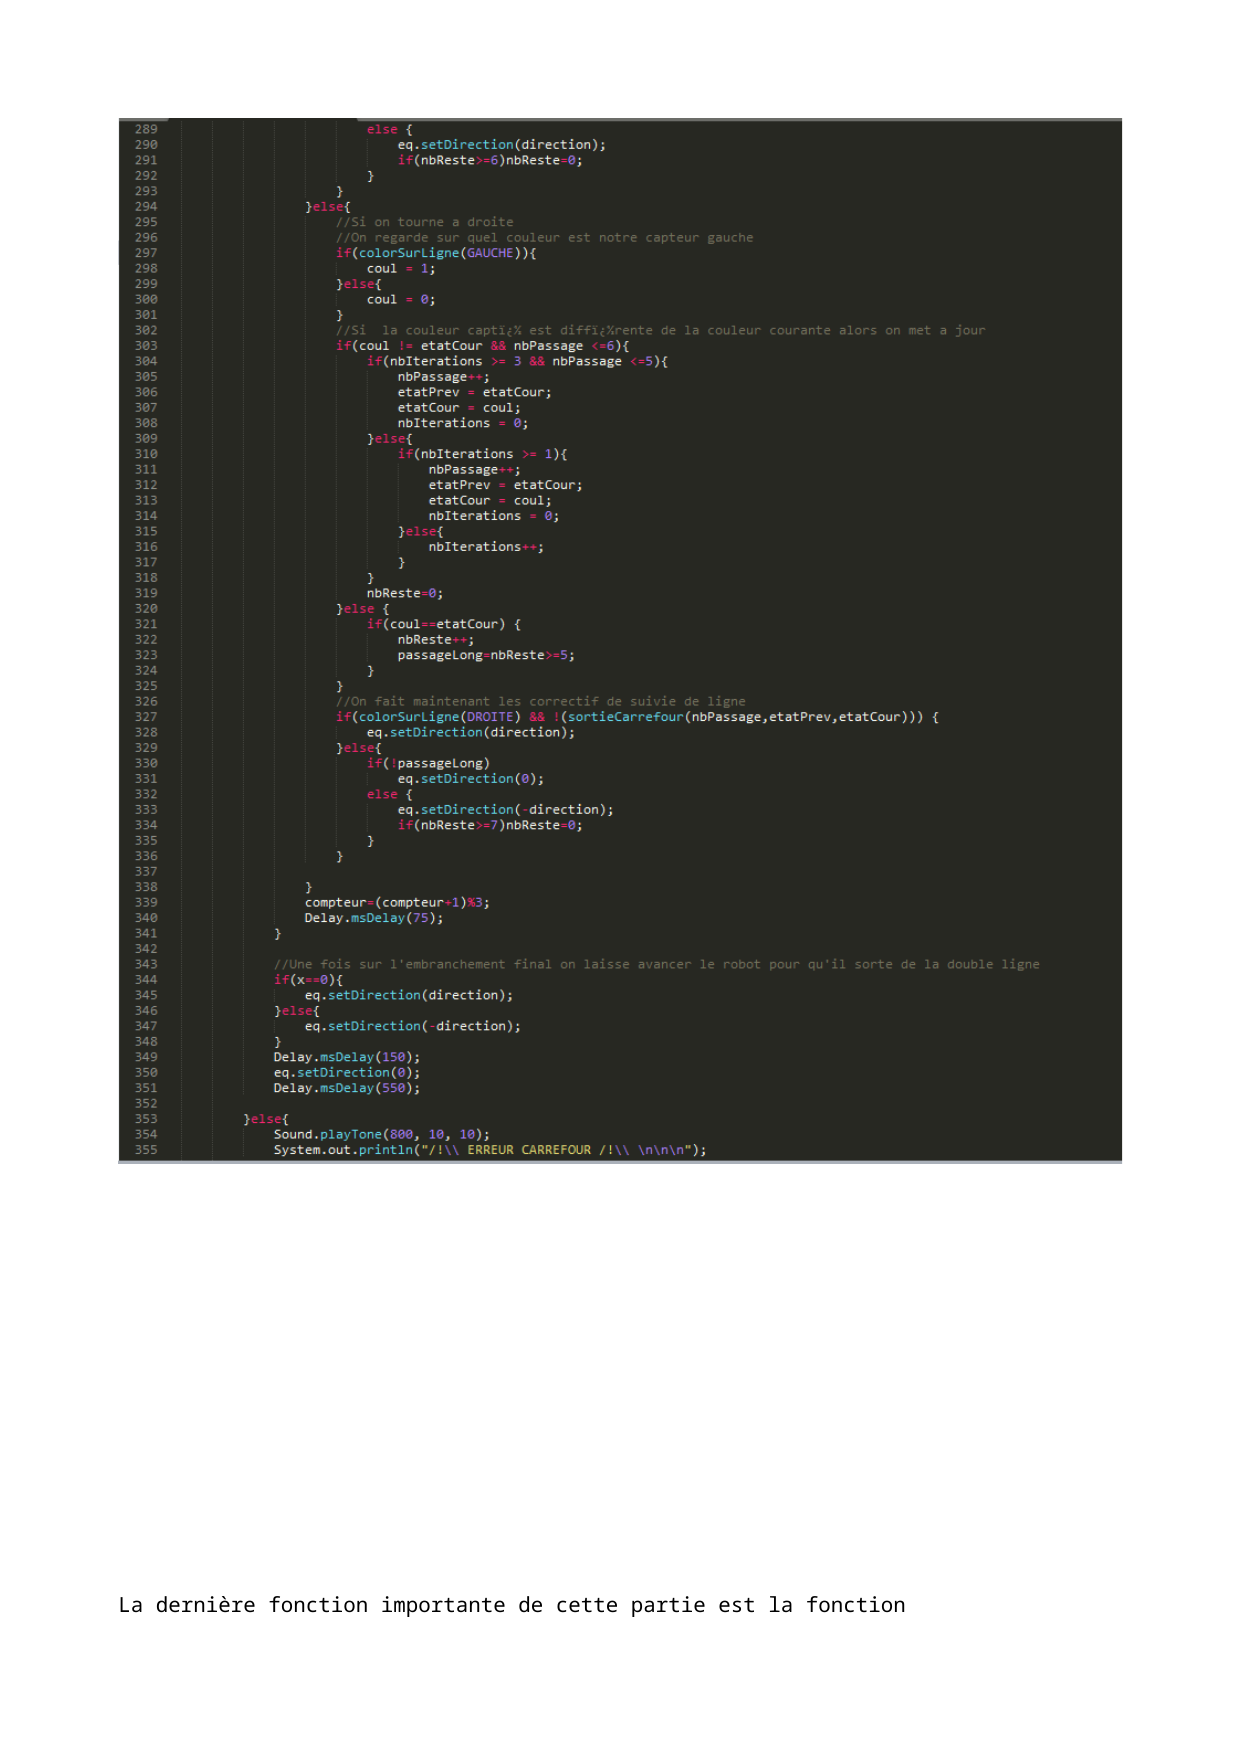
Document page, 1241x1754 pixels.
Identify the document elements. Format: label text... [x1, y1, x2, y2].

text La dernière fonction importante de cette partie est la fonction [118, 1591, 1122, 1619]
picture [118, 118, 1123, 1164]
